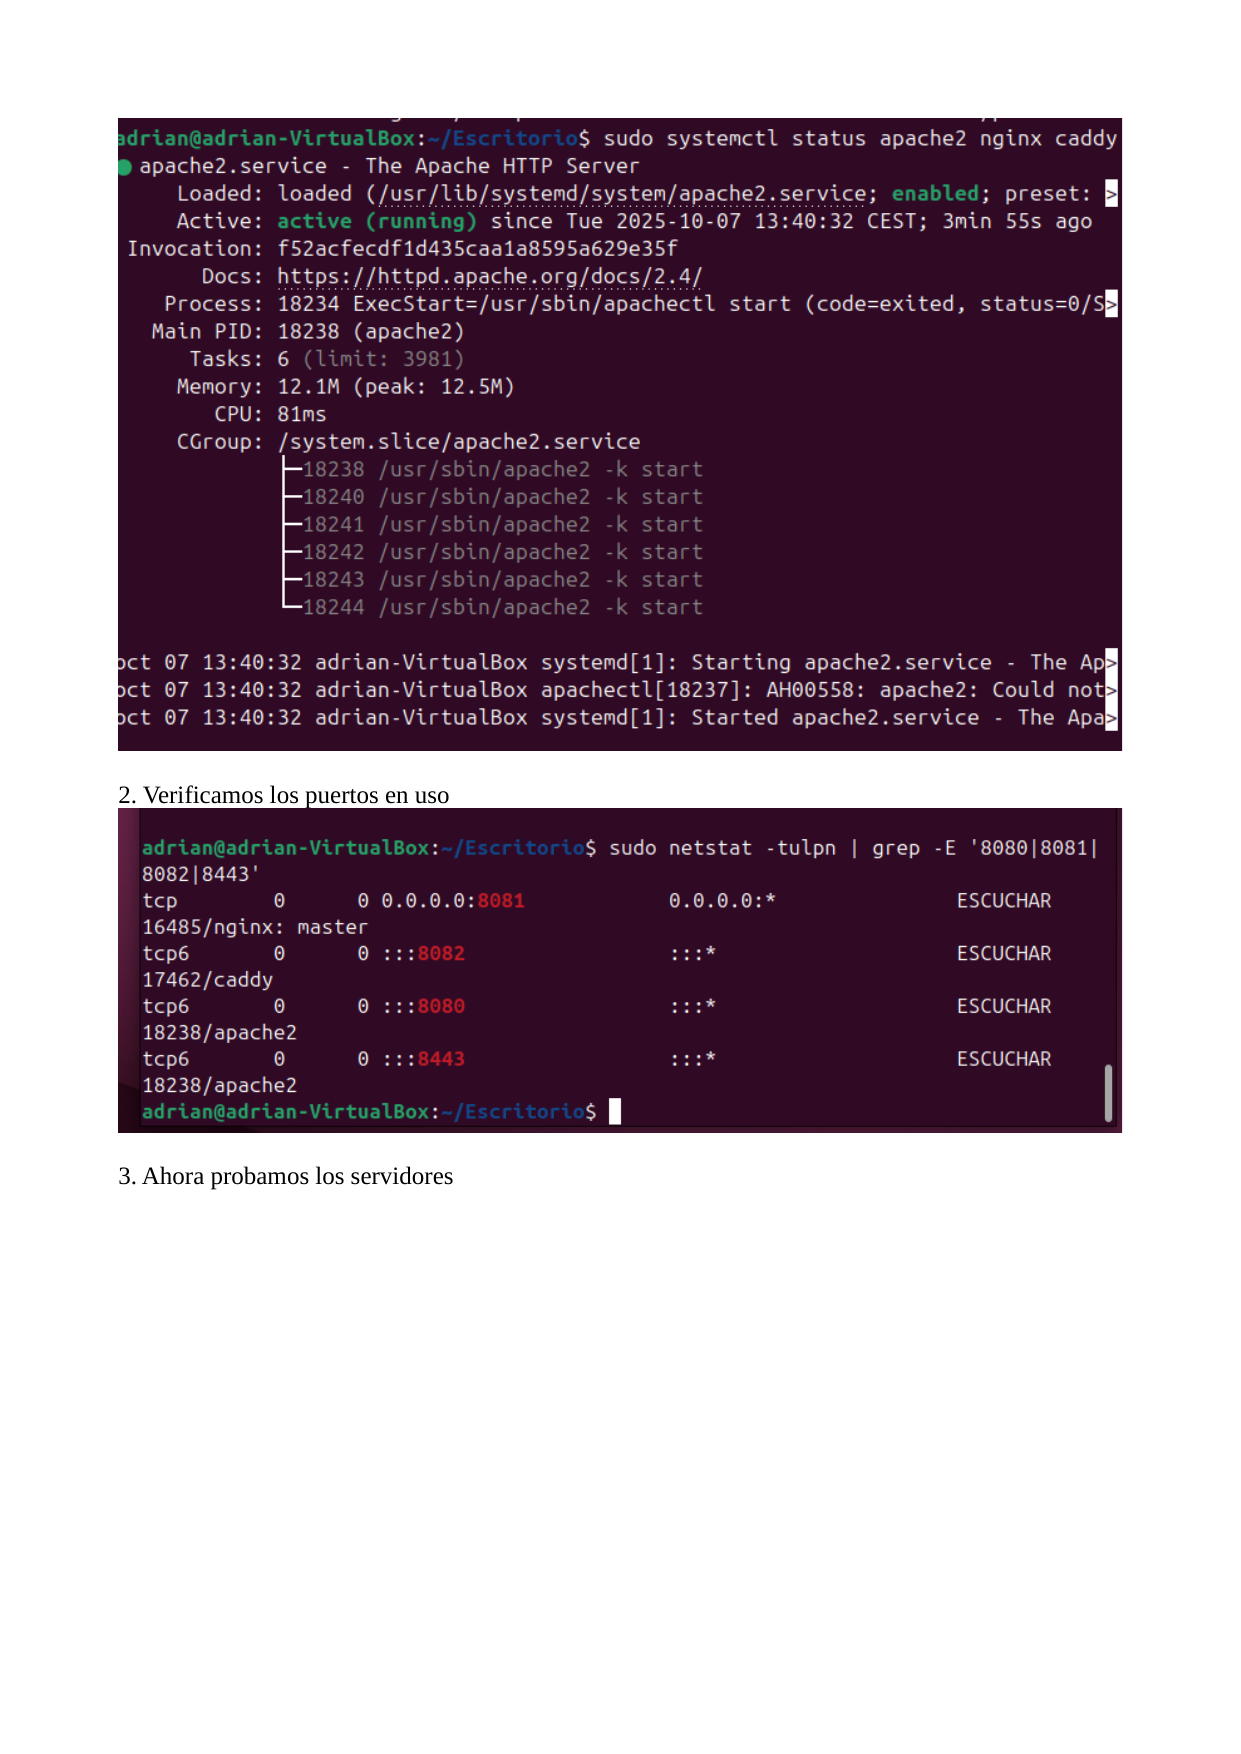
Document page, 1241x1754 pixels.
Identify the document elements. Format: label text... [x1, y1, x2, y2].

picture [118, 808, 1123, 1133]
picture [118, 118, 1123, 751]
text 3. Ahora probamos los servidores [118, 1161, 1122, 1190]
text 2. Verificamos los puertos en uso [118, 780, 1122, 808]
